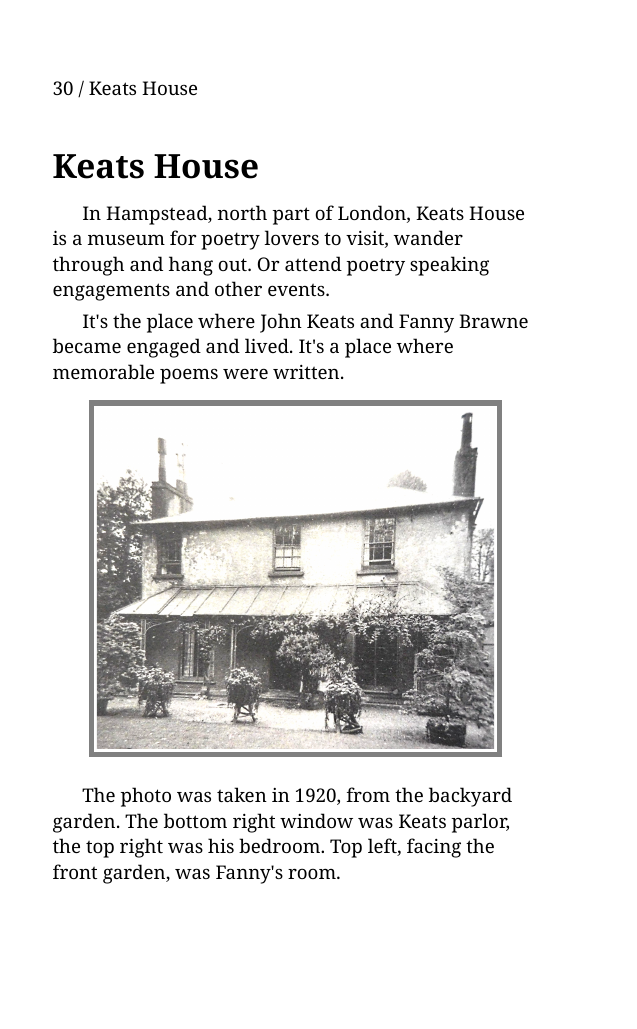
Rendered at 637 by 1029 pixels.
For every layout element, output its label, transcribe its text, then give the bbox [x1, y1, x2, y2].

text In Hampstead, north part of London, Keats House is a museum for poetry lovers to visit, wander through and hang out. Or attend poetry speaking engagements and other events. [52, 200, 538, 302]
subtitle Keats House [52, 143, 538, 188]
text It's the place where John Keats and Fanny Brawne became engaged and lived. It's a place where memorable poems were written. [52, 308, 538, 385]
text The photo was taken in 1920, from the backyard garden. The bottom right window was Keats parlor, the top right was his bedroom. Top left, facing the front garden, was Fanny's room. [52, 783, 538, 885]
